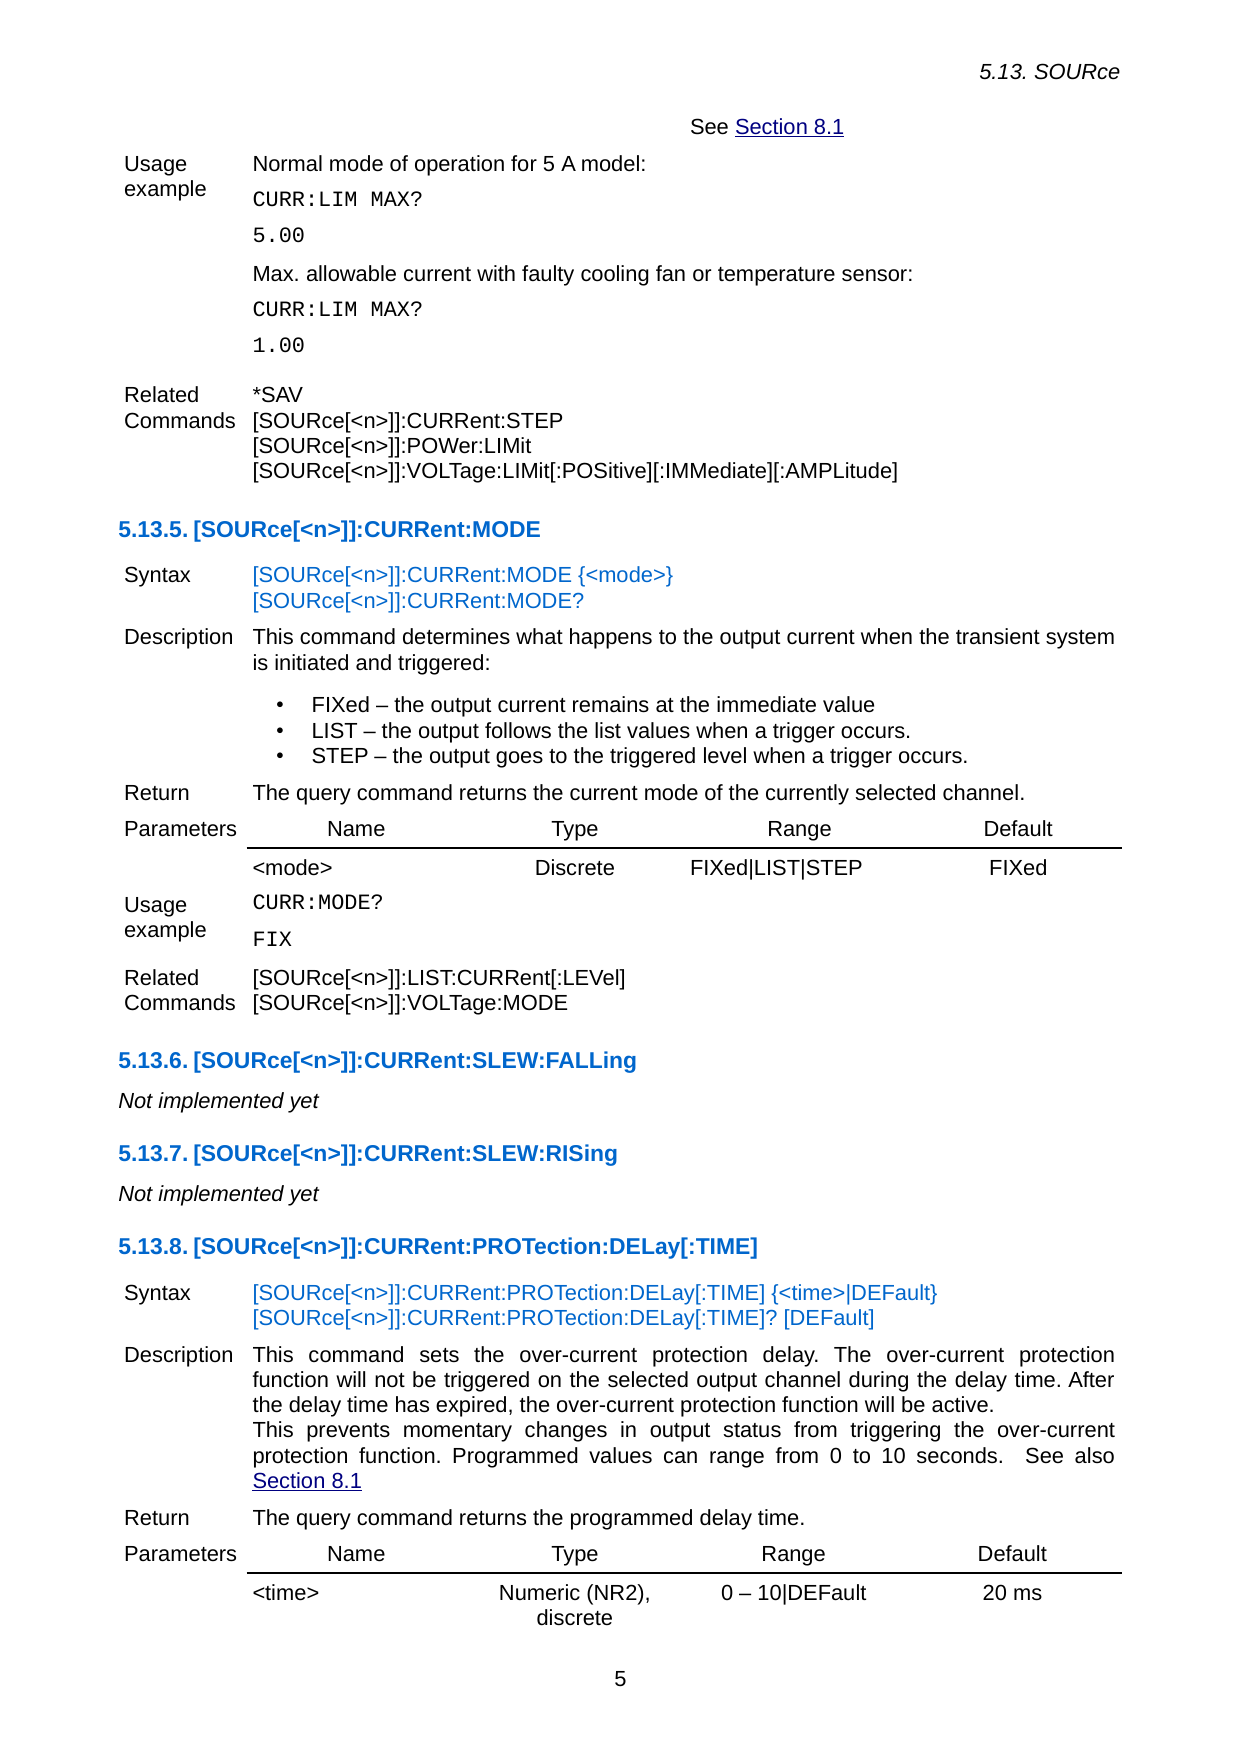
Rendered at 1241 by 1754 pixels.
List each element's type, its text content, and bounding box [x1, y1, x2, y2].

subtitle [SOURce[<n>]]:CURRent:PROTection:DELay[:TIME] [118, 1233, 1122, 1259]
table_cell <mode> [247, 849, 465, 886]
table_cell Parameters [118, 810, 247, 886]
table_cell [247, 106, 431, 145]
table_cell FIXed|LIST|STEP [684, 849, 914, 886]
table_cell Range [684, 1535, 903, 1572]
table_cell [118, 106, 247, 145]
table_cell Default [914, 810, 1122, 847]
subtitle [SOURce[<n>]]:CURRent:SLEW:RISing [118, 1140, 1122, 1166]
table_cell Description [118, 619, 247, 774]
table_cell This command sets the over-current protection delay. The over-current protection function will not be triggered on the selected output channel during the delay time. After the delay time has expired, the over-current protection function will be active. This prevents momentary changes in output status from triggering the over-current protection function. Programmed values can range from 0 to 10 seconds. See also Section 8.1 [247, 1336, 1122, 1499]
table_cell Numeric (NR2), discrete [465, 1574, 684, 1636]
table_cell CURR:MODE? FIX [247, 886, 1122, 959]
table_cell Usage example [118, 886, 247, 959]
table_header [SOURce[<n>]]:CURRent:PROTection:DELay[:TIME] {<time>|DEFault} [SOURce[<n>]]:CURRent:PROTection:DELay[:TIME]? [DEFault] [247, 1274, 1122, 1336]
table_cell See Section 8.1 [684, 106, 903, 145]
table_cell Return [118, 774, 247, 810]
table_cell 0 – 10|DEFault [684, 1574, 903, 1636]
table_cell Return [118, 1499, 247, 1535]
subtitle [SOURce[<n>]]:CURRent:MODE [118, 516, 1122, 542]
table_cell <time> [247, 1574, 465, 1636]
table_header [SOURce[<n>]]:CURRent:MODE {<mode>} [SOURce[<n>]]:CURRent:MODE? [247, 557, 1122, 618]
table_cell Default [903, 1535, 1122, 1572]
table_cell Related Commands [118, 959, 247, 1021]
table_cell Parameters [118, 1535, 247, 1636]
table_cell Usage example [118, 145, 247, 377]
table_cell Type [465, 810, 684, 847]
table_cell The query command returns the programmed delay time. [247, 1499, 1122, 1535]
table_cell [903, 106, 1122, 145]
table_cell Description [118, 1336, 247, 1499]
table_cell Name [247, 810, 465, 847]
table_cell Range [684, 810, 914, 847]
table_cell [SOURce[<n>]]:LIST:CURRent[:LEVel] [SOURce[<n>]]:VOLTage:MODE [247, 959, 1122, 1021]
table_cell FIXed [914, 849, 1122, 886]
table_cell Name [247, 1535, 465, 1572]
text Not implemented yet [118, 1181, 1122, 1206]
table_cell Type [465, 1535, 684, 1572]
table_cell Discrete [465, 849, 684, 886]
table_cell The query command returns the current mode of the currently selected channel. [247, 774, 1122, 810]
table_cell Normal mode of operation for 5 A model: CURR:LIM MAX? 5.00 Max. allowable current with faulty cooling fan or temperature sensor: CURR:LIM MAX? 1.00 [247, 145, 1122, 377]
table_header Syntax [118, 1274, 247, 1336]
table_cell 20 ms [903, 1574, 1122, 1636]
text Not implemented yet [118, 1088, 1122, 1113]
table_cell This command determines what happens to the output current when the transient system is initiated and triggered: FIXed – the output current remains at the immediate value LIST – the output follows the list values when a trigger occurs. STEP – the output goes to the triggered level when a trigger occurs. [247, 619, 1122, 774]
table_cell Related Commands [118, 377, 247, 489]
table_cell *SAV [SOURce[<n>]]:CURRent:STEP [SOURce[<n>]]:POWer:LIMit [SOURce[<n>]]:VOLTage:LIMit[:POSitive][:IMMediate][:AMPLitude] [247, 377, 1122, 489]
subtitle [SOURce[<n>]]:CURRent:SLEW:FALLing [118, 1047, 1122, 1073]
table_header Syntax [118, 557, 247, 618]
table_cell [431, 106, 684, 145]
